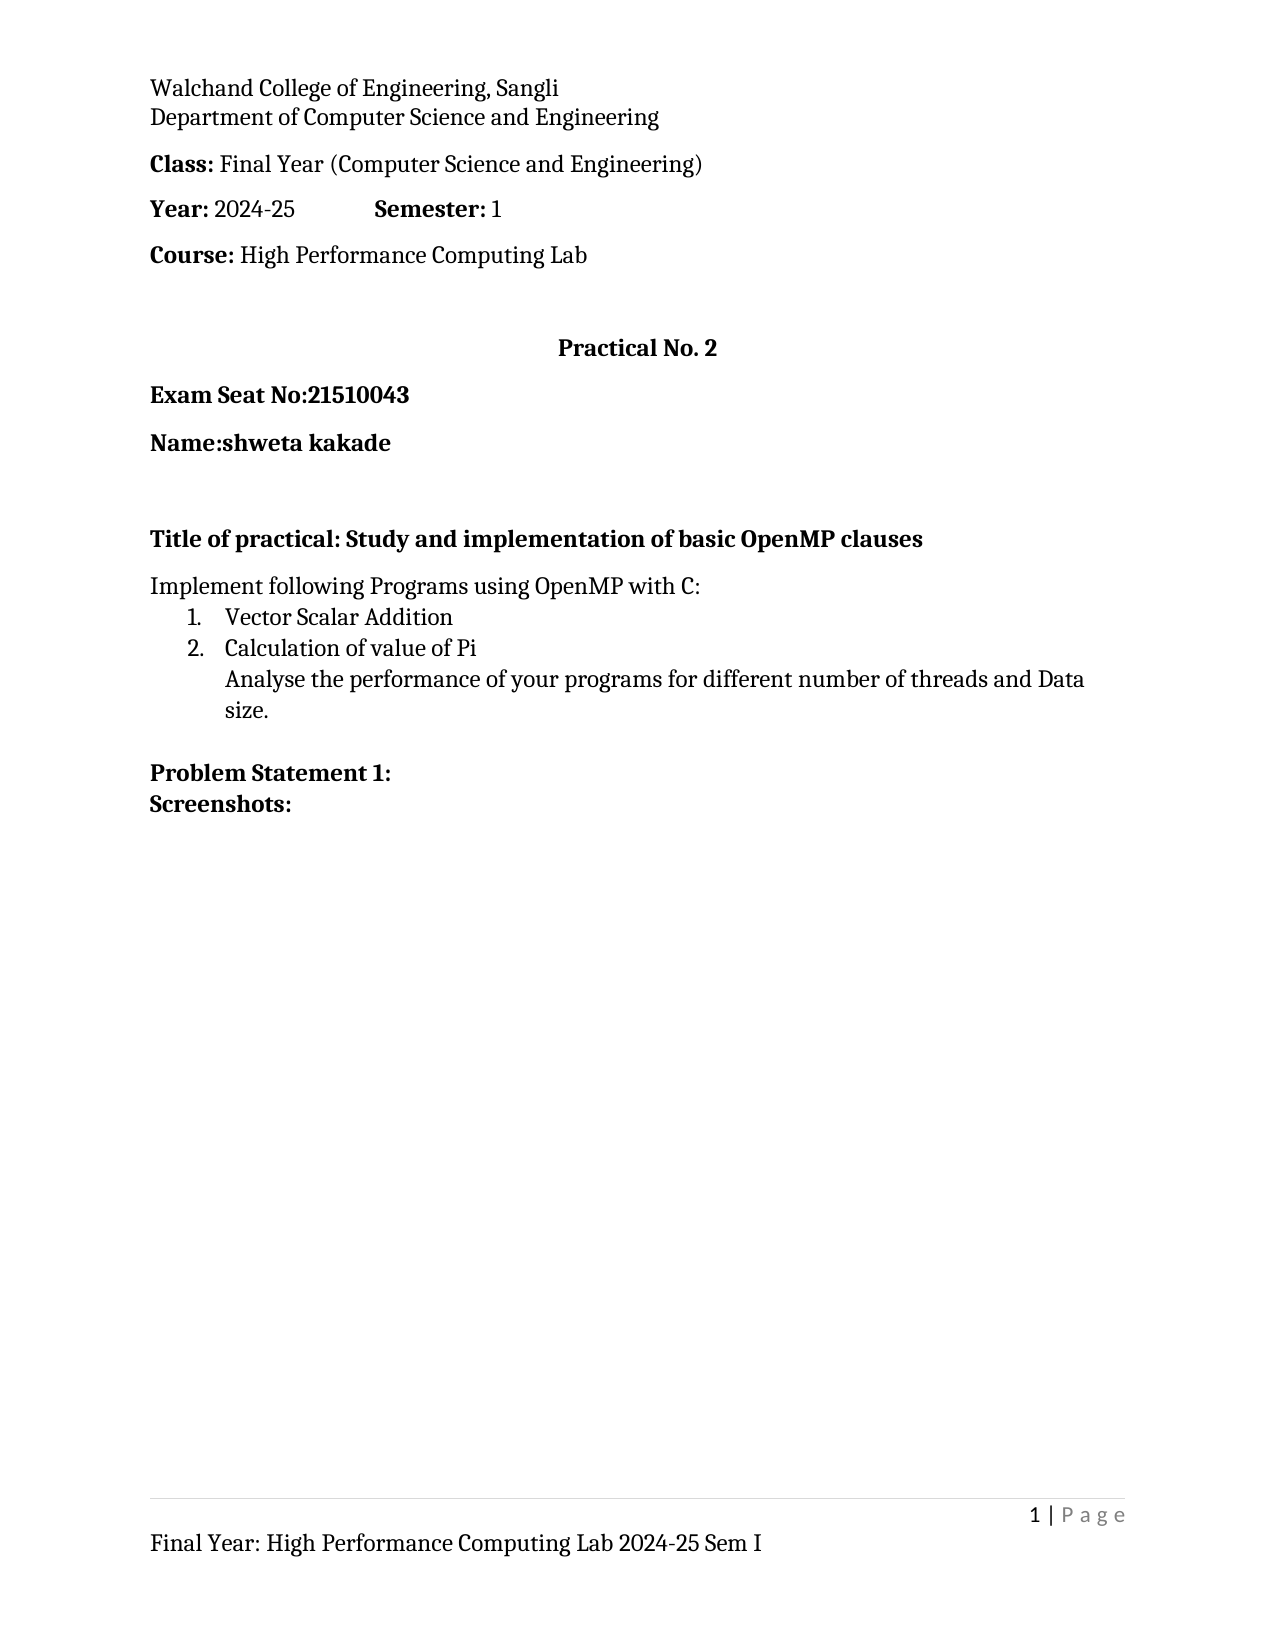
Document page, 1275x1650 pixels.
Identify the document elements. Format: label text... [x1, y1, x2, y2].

list Analyse the performance of your programs for different number of threads and Data size. [225, 665, 1125, 725]
text Screenshots: [150, 789, 1125, 818]
text Class: Final Year (Computer Science and Engineering) [150, 150, 1125, 179]
text Year: 2024-25 Semester: 1 [150, 195, 1125, 224]
text Problem Statement 1: [150, 758, 1125, 787]
text Course: High Performance Computing Lab [150, 241, 1125, 269]
list Vector Scalar Addition [187, 603, 1125, 632]
text Exam Seat No:21510043 [150, 381, 1125, 410]
text Implement following Programs using OpenMP with C: [150, 572, 1125, 601]
text Title of practical: Study and implementation of basic OpenMP clauses [150, 524, 1125, 553]
list Calculation of value of Pi [187, 634, 1125, 663]
text Practical No. 2 [150, 334, 1125, 362]
text Name:shweta kakade [150, 429, 1125, 458]
